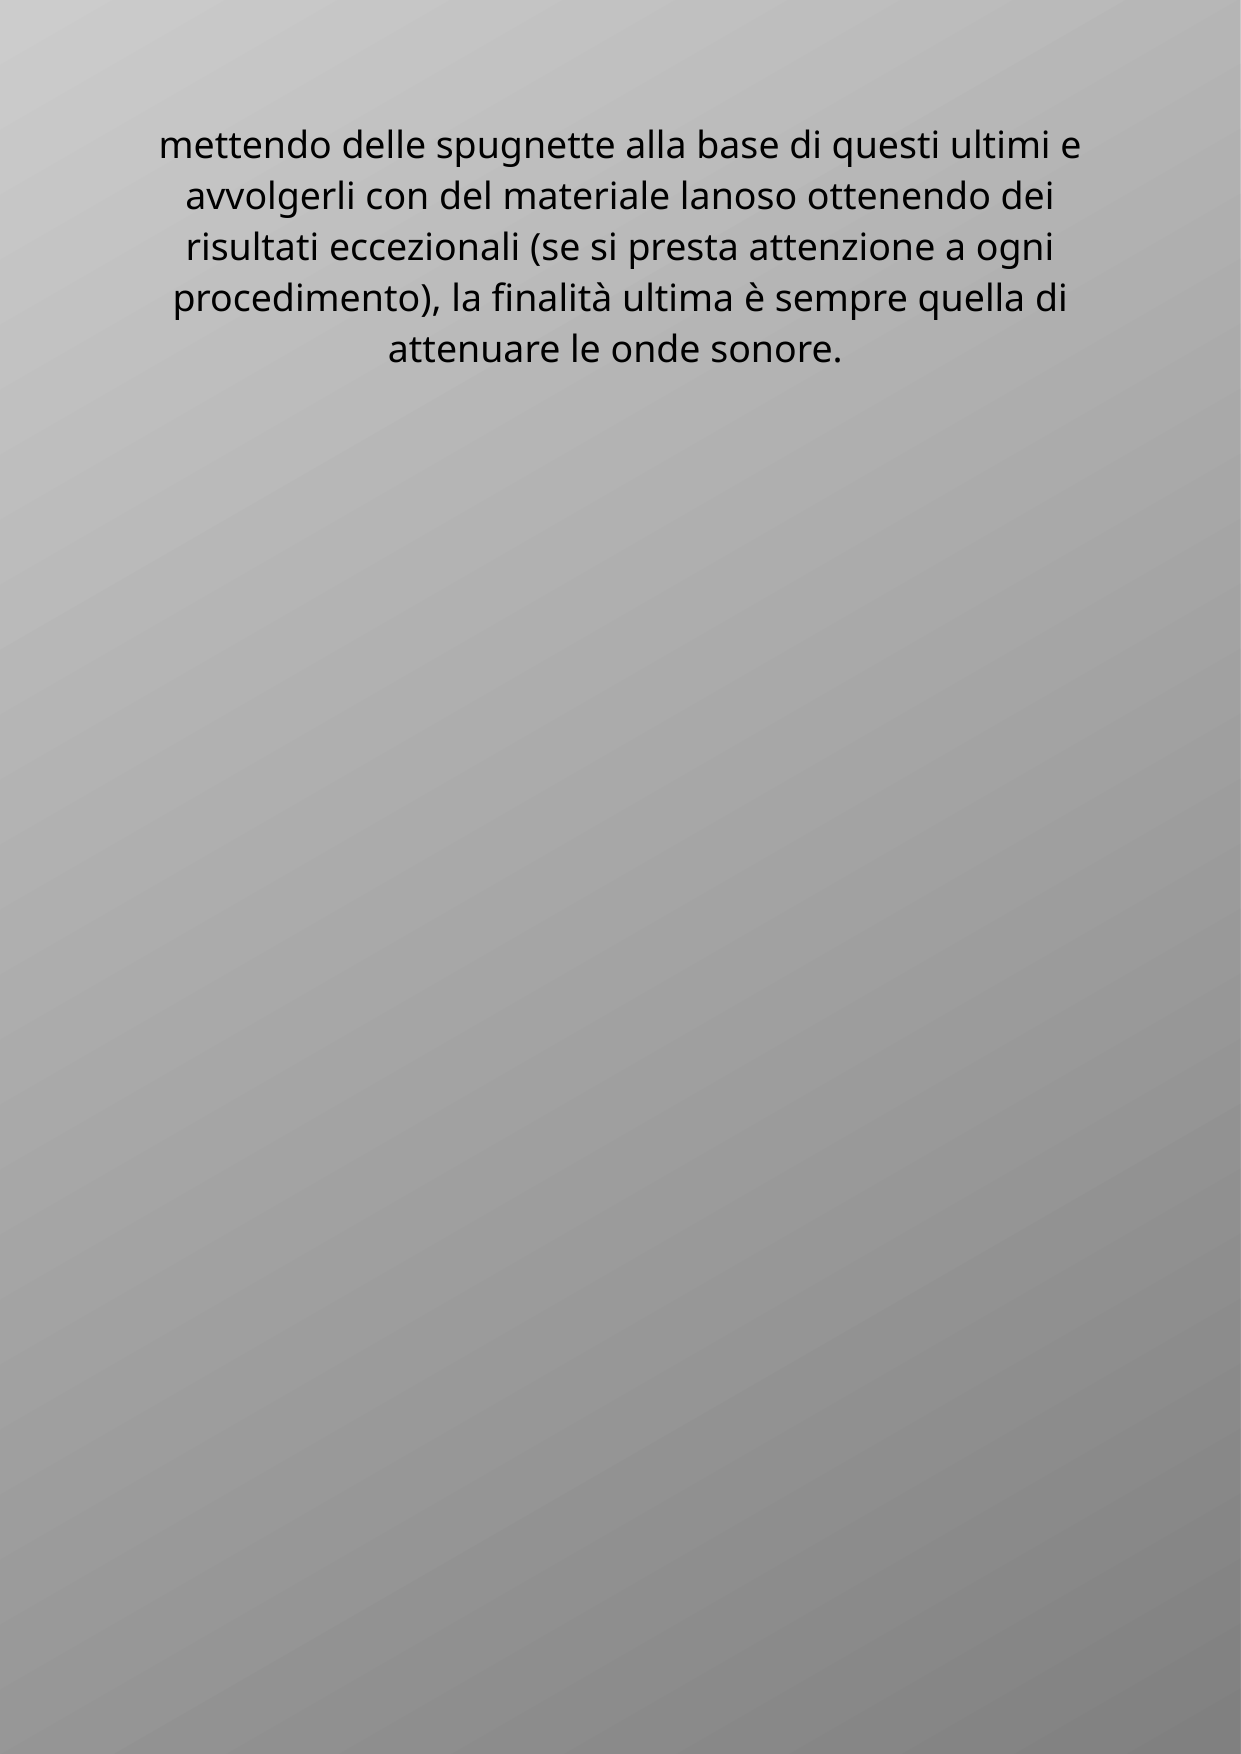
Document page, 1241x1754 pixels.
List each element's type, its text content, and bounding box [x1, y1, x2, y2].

text mettendo delle spugnette alla base di questi ultimi e avvolgerli con del materiale lanoso ottenendo dei risultati eccezionali (se si presta attenzione a ogni procedimento), la finalità ultima è sempre quella di attenuare le onde sonore. [118, 118, 1122, 373]
